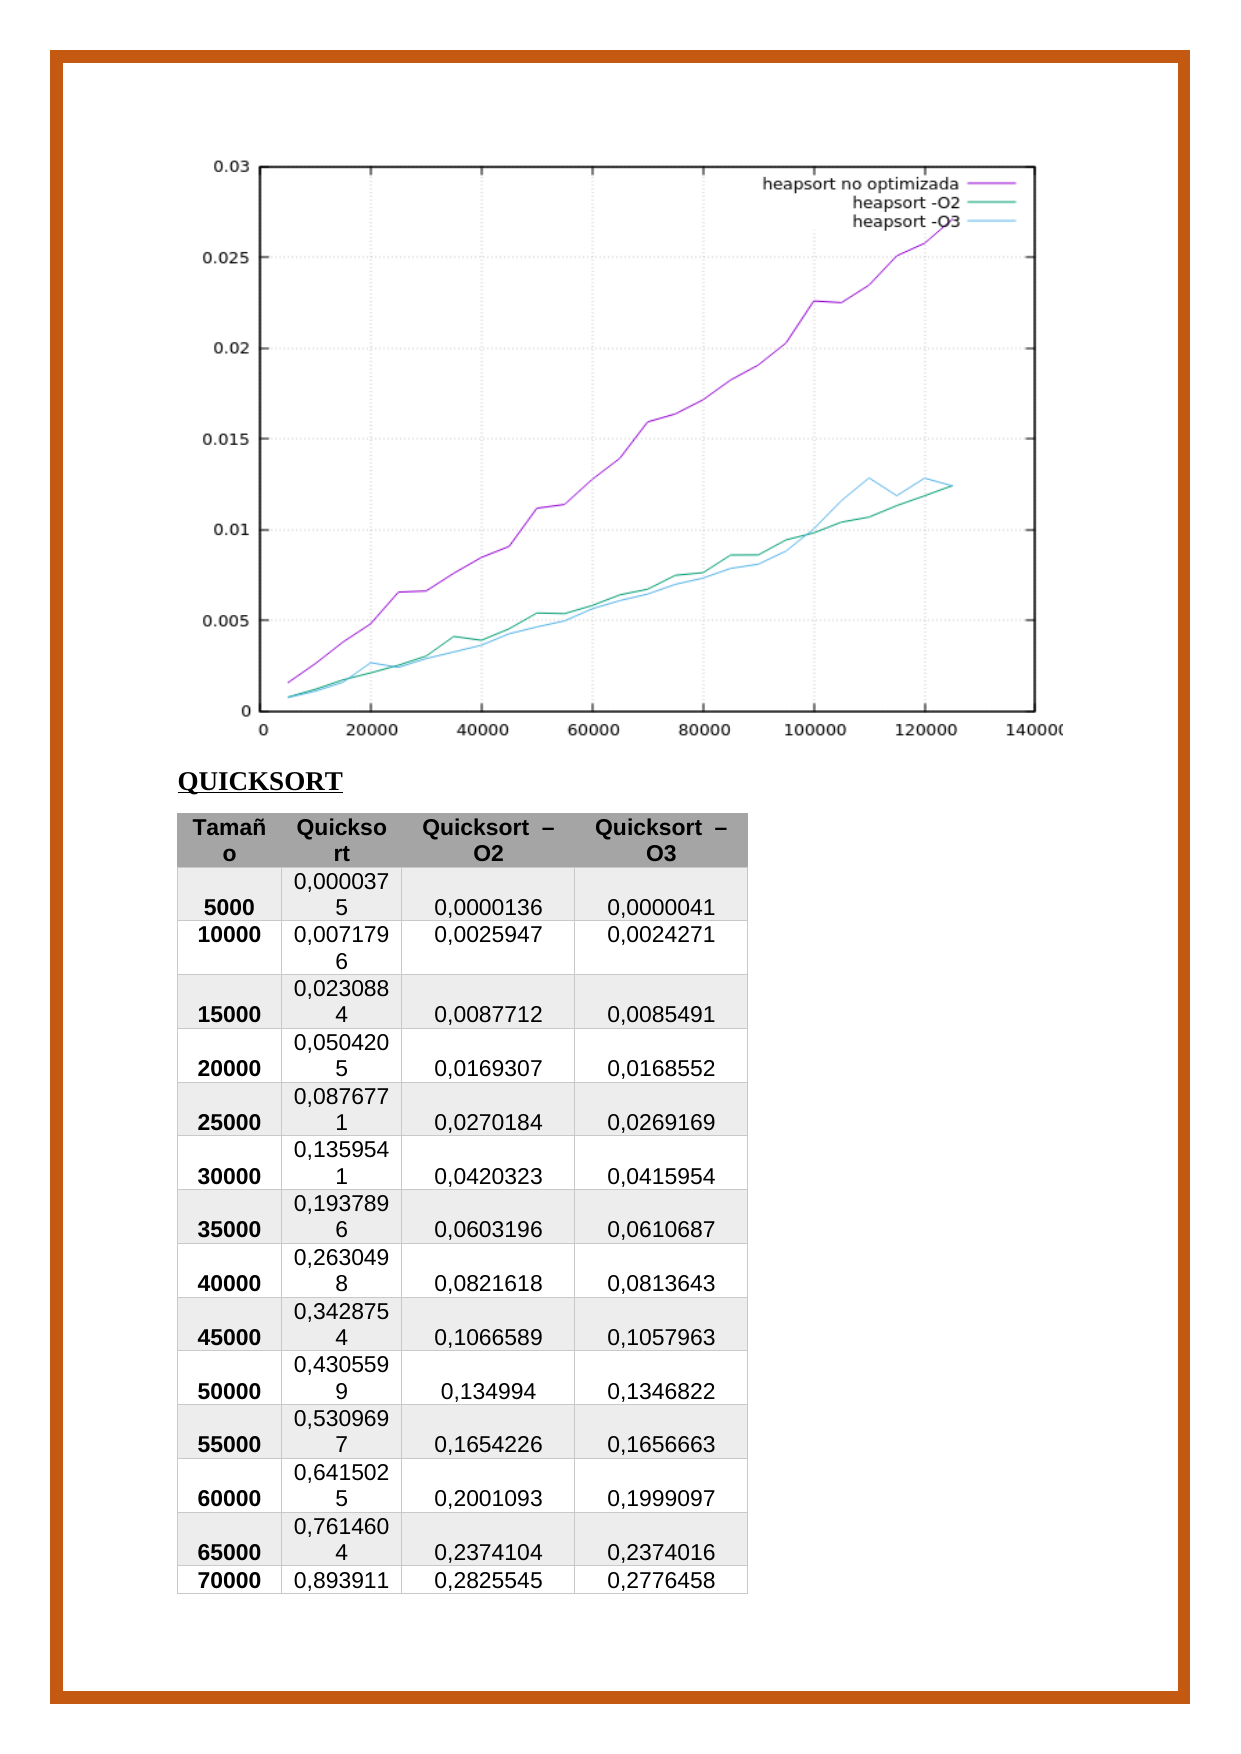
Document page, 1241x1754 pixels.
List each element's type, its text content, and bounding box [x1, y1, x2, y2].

table_cell 55000 [178, 1405, 281, 1458]
table_cell 0,0603196 [402, 1190, 574, 1243]
table_header Quicksort [281, 814, 402, 867]
table_cell 0,0420323 [402, 1136, 574, 1189]
table_cell 0,1359541 [282, 1136, 401, 1189]
table_cell 10000 [178, 921, 281, 974]
table_cell 0,2630498 [282, 1244, 401, 1297]
table_cell 70000 [178, 1566, 281, 1593]
table_cell 0,0169307 [402, 1029, 574, 1082]
table_cell 0,1937896 [282, 1190, 401, 1243]
table_cell 0,0071796 [282, 921, 401, 974]
table_cell 0,1057963 [575, 1298, 747, 1350]
table_cell 0,2001093 [402, 1459, 574, 1512]
table_cell 45000 [178, 1298, 281, 1350]
table_cell 0,893911 [282, 1566, 401, 1593]
table_cell 20000 [178, 1029, 281, 1082]
table_cell 0,2374104 [402, 1513, 574, 1565]
table_cell 0,0230884 [282, 975, 401, 1028]
table_cell 0,6415025 [282, 1459, 401, 1512]
table_cell 0,0610687 [575, 1190, 747, 1243]
table_header Tamaño [178, 814, 281, 867]
table_cell 0,3428754 [282, 1298, 401, 1350]
table_cell 0,0087712 [402, 975, 574, 1028]
table_cell 0,1346822 [575, 1351, 747, 1404]
table_cell 0,2776458 [575, 1566, 747, 1593]
table_cell 0,1656663 [575, 1405, 747, 1458]
table_header Quicksort –O3 [575, 814, 747, 867]
table_cell 0,0000136 [402, 868, 574, 920]
table_cell 0,0000375 [282, 868, 401, 920]
table_cell 0,1066589 [402, 1298, 574, 1350]
table_cell 0,4305599 [282, 1351, 401, 1404]
table_cell 0,134994 [402, 1351, 574, 1404]
table_cell 0,0168552 [575, 1029, 747, 1082]
table_cell 65000 [178, 1513, 281, 1565]
table_cell 60000 [178, 1459, 281, 1512]
table_cell 0,7614604 [282, 1513, 401, 1565]
table_cell 0,1999097 [575, 1459, 747, 1512]
table_cell 5000 [178, 868, 281, 920]
table_cell 0,0000041 [575, 868, 747, 920]
table_cell 0,0270184 [402, 1083, 574, 1135]
table_cell 40000 [178, 1244, 281, 1297]
table_cell 0,1654226 [402, 1405, 574, 1458]
table_cell 0,0415954 [575, 1136, 747, 1189]
table_cell 0,2825545 [402, 1566, 574, 1593]
table_cell 50000 [178, 1351, 281, 1404]
table_cell 0,0821618 [402, 1244, 574, 1297]
table_cell 0,0876771 [282, 1083, 401, 1135]
table_cell 0,0085491 [575, 975, 747, 1028]
table_cell 35000 [178, 1190, 281, 1243]
table_cell 0,2374016 [575, 1513, 747, 1565]
table_cell 0,5309697 [282, 1405, 401, 1458]
table_cell 0,0504205 [282, 1029, 401, 1082]
table_cell 25000 [178, 1083, 281, 1135]
table_cell 0,0025947 [402, 921, 574, 974]
table_cell 30000 [178, 1136, 281, 1189]
table_cell 0,0269169 [575, 1083, 747, 1135]
text QUICKSORT [177, 765, 1063, 796]
table_header Quicksort –O2 [402, 814, 575, 867]
table_cell 15000 [178, 975, 281, 1028]
table_cell 0,0024271 [575, 921, 747, 974]
table_cell 0,0813643 [575, 1244, 747, 1297]
